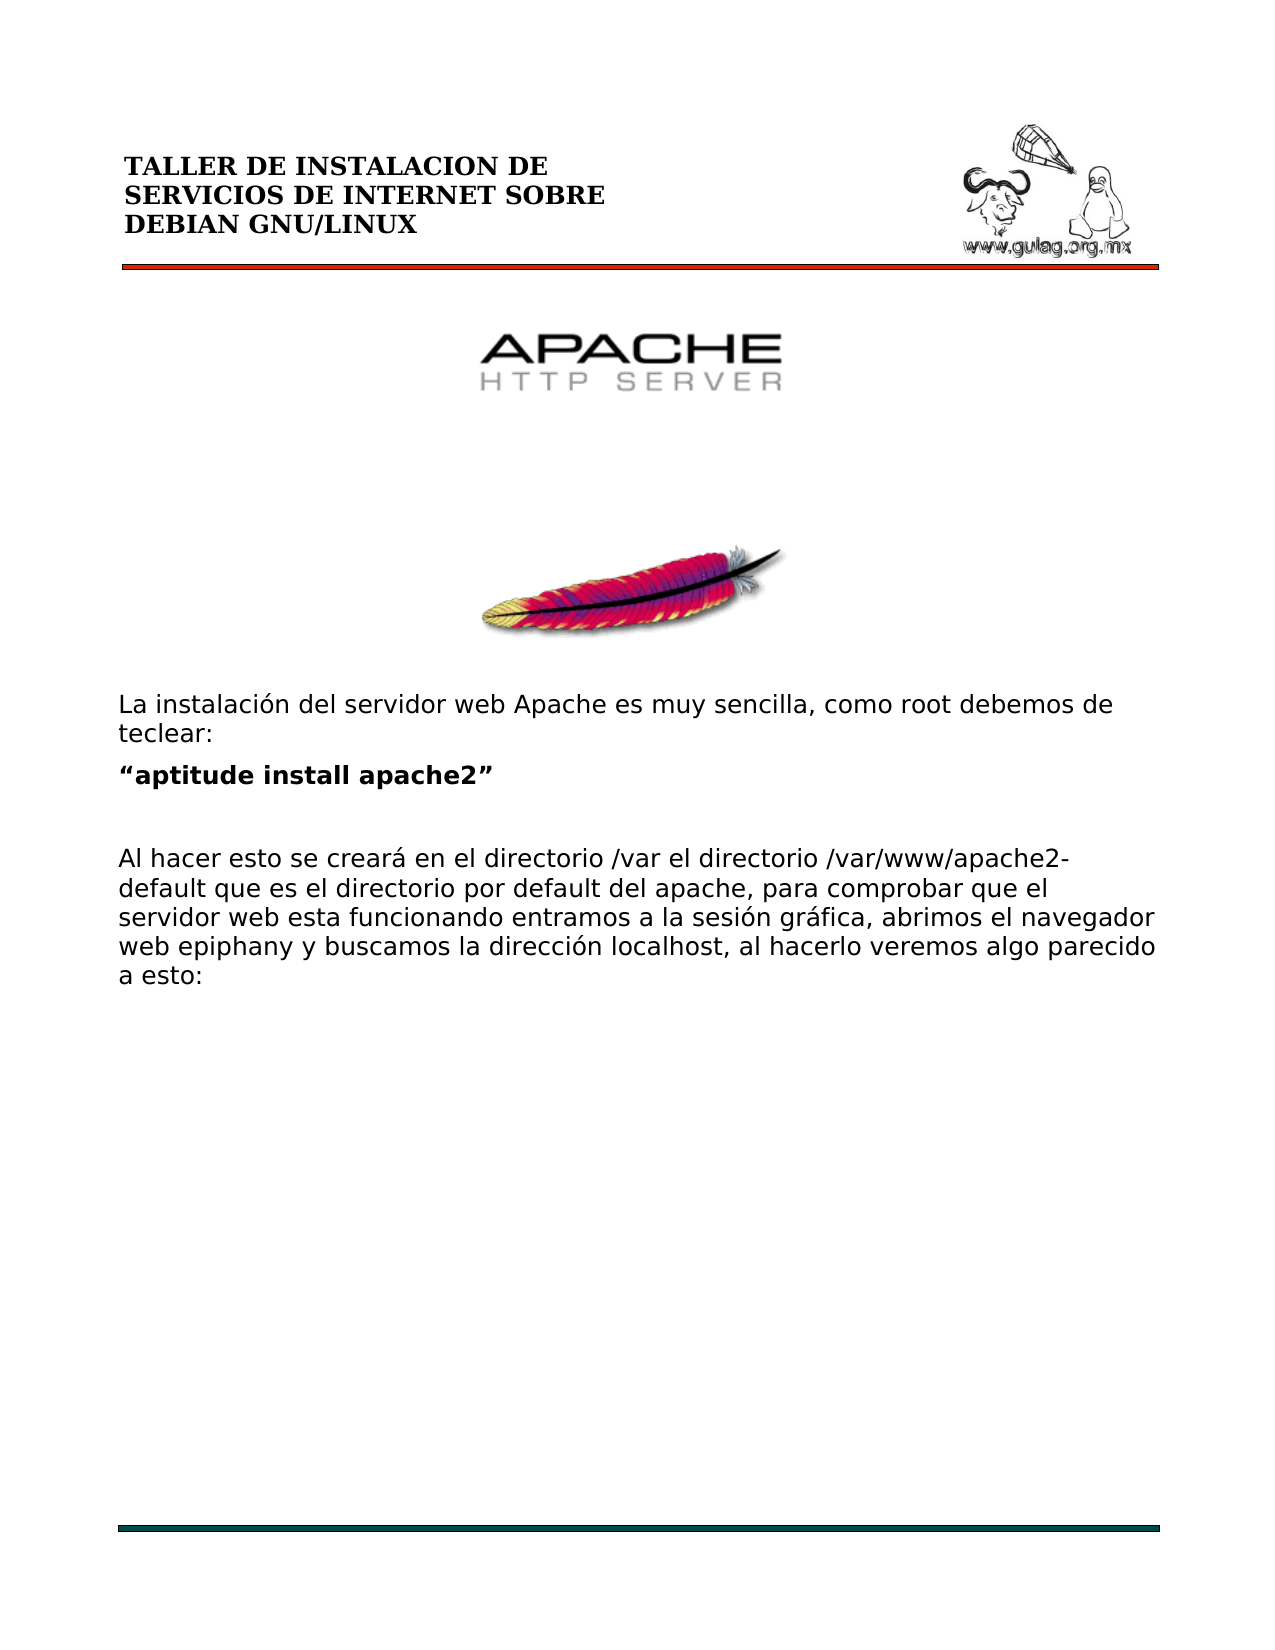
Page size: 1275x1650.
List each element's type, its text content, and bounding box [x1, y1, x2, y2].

picture [961, 122, 1132, 260]
text La instalación del servidor web Apache es muy sencilla, como root debemos de teclear: [118, 691, 1157, 749]
text “aptitude install apache2” [118, 761, 1157, 791]
text Al hacer esto se creará en el directorio /var el directorio /var/www/apache2-default que es el directorio por default del apache, para comprobar que el servidor web esta funcionando entramos a la sesión gráfica, abrimos el navegador web epiphany y buscamos la dirección localhost, al hacerlo veremos algo parecido a esto: [118, 845, 1157, 991]
picture [466, 319, 798, 649]
